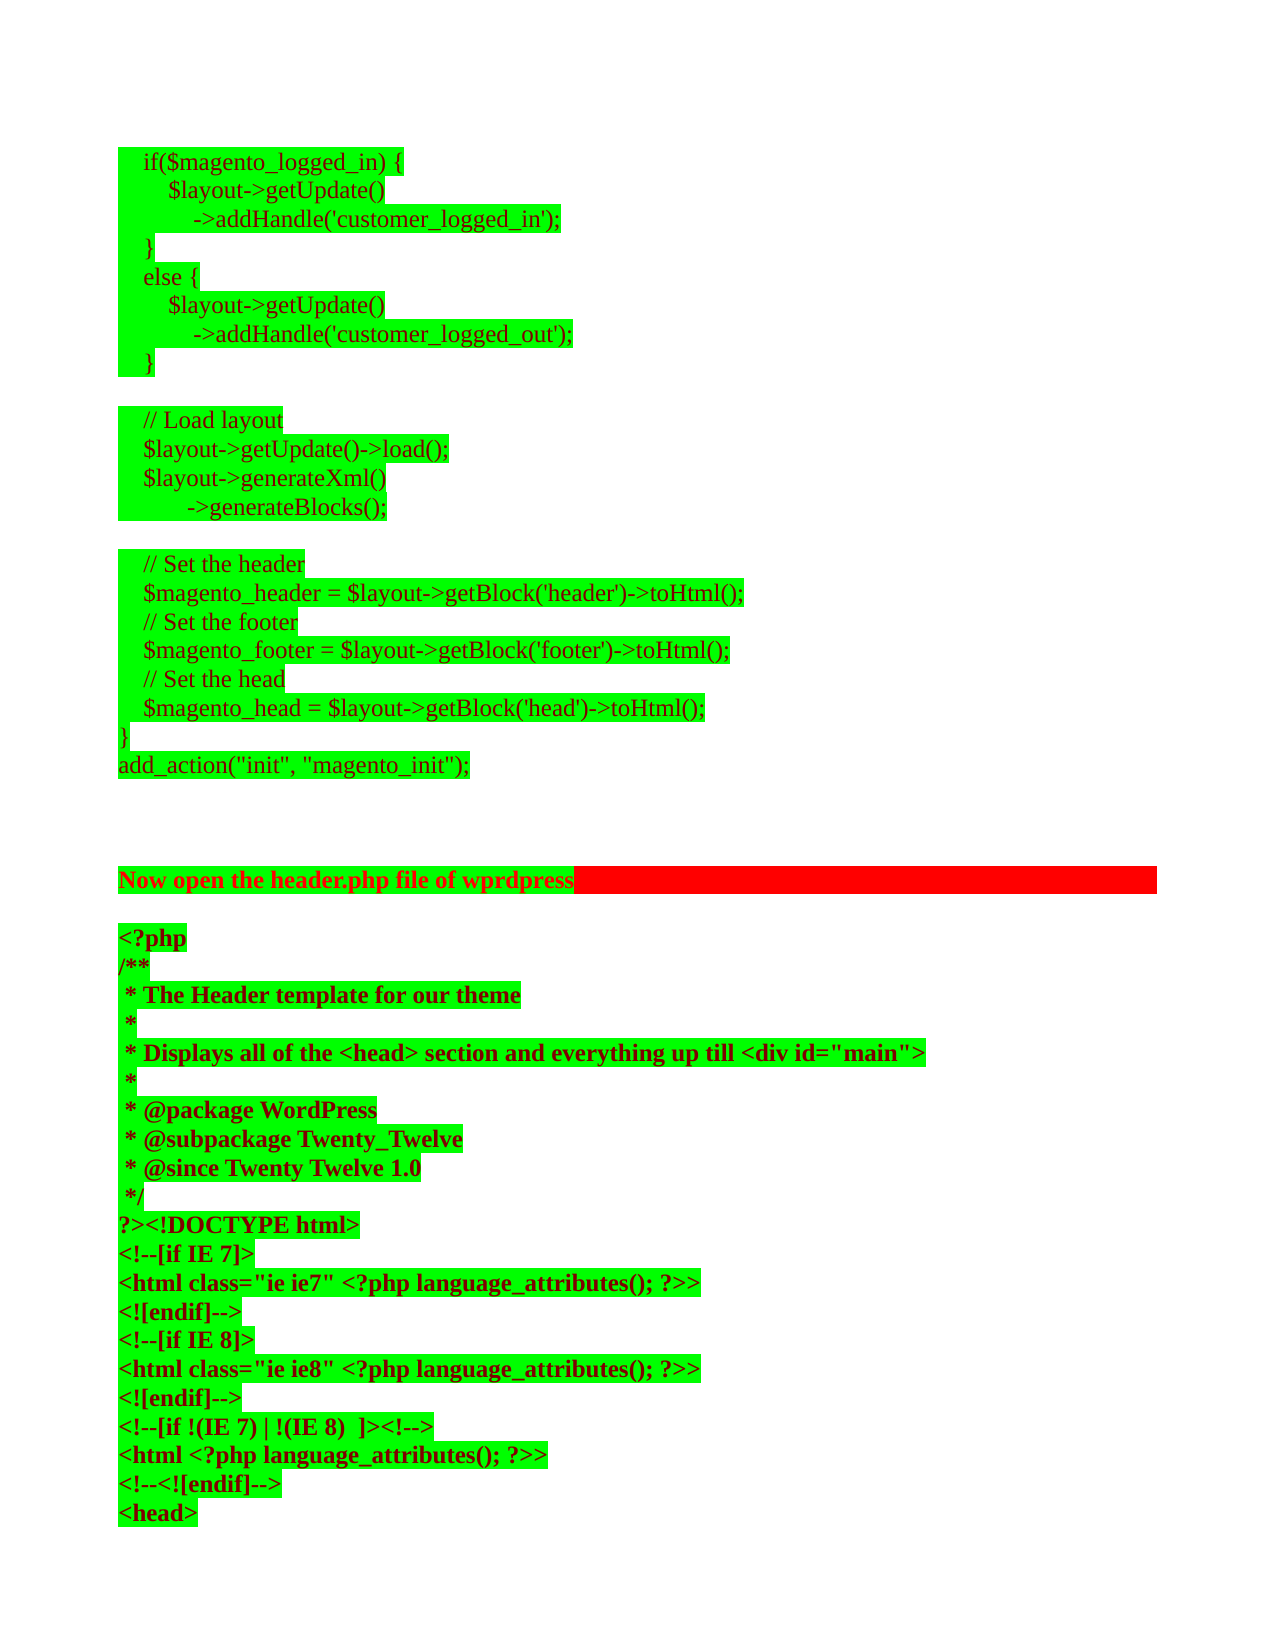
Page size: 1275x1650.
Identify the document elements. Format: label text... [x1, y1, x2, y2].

text ->addHandle('customer_logged_out'); [118, 319, 1157, 348]
text <html class="ie ie8" <?php language_attributes(); ?>> [118, 1354, 1157, 1383]
text ->generateBlocks(); [118, 492, 1157, 521]
text <!--[if IE 8]> [118, 1326, 1157, 1354]
text <![endif]--> [118, 1297, 1157, 1326]
text $magento_footer = $layout->getBlock('footer')->toHtml(); [118, 636, 1157, 664]
text <html <?php language_attributes(); ?>> [118, 1441, 1157, 1469]
text * @subpackage Twenty_Twelve [118, 1124, 1157, 1153]
text } [118, 233, 1157, 262]
text } [118, 348, 1157, 377]
text // Set the header [118, 549, 1157, 578]
text * [118, 1009, 1157, 1038]
text } [118, 722, 1157, 751]
text else { [118, 262, 1157, 291]
text ?><!DOCTYPE html> [118, 1211, 1157, 1239]
text */ [118, 1182, 1157, 1211]
text * Displays all of the <head> section and everything up till <div id="main"> [118, 1038, 1157, 1067]
text <!--<![endif]--> [118, 1469, 1157, 1498]
text $magento_head = $layout->getBlock('head')->toHtml(); [118, 693, 1157, 722]
text if($magento_logged_in) { [118, 147, 1157, 176]
text $layout->generateXml() [118, 463, 1157, 492]
text * [118, 1067, 1157, 1096]
text <!--[if IE 7]> [118, 1239, 1157, 1268]
text Now open the header.php file of wprdpress [118, 866, 1157, 894]
text * @package WordPress [118, 1096, 1157, 1124]
text // Set the head [118, 664, 1157, 693]
text add_action("init", "magento_init"); [118, 751, 1157, 779]
text <head> [118, 1498, 1157, 1527]
text <html class="ie ie7" <?php language_attributes(); ?>> [118, 1268, 1157, 1297]
text // Load layout [118, 406, 1157, 434]
text $layout->getUpdate() [118, 291, 1157, 319]
text $magento_header = $layout->getBlock('header')->toHtml(); [118, 578, 1157, 607]
text * The Header template for our theme [118, 981, 1157, 1009]
text <![endif]--> [118, 1383, 1157, 1412]
text ->addHandle('customer_logged_in'); [118, 204, 1157, 233]
text // Set the footer [118, 607, 1157, 636]
text $layout->getUpdate() [118, 176, 1157, 204]
text $layout->getUpdate()->load(); [118, 434, 1157, 463]
text <?php [118, 923, 1157, 952]
text /** [118, 952, 1157, 981]
text <!--[if !(IE 7) | !(IE 8) ]><!--> [118, 1412, 1157, 1441]
text * @since Twenty Twelve 1.0 [118, 1153, 1157, 1182]
